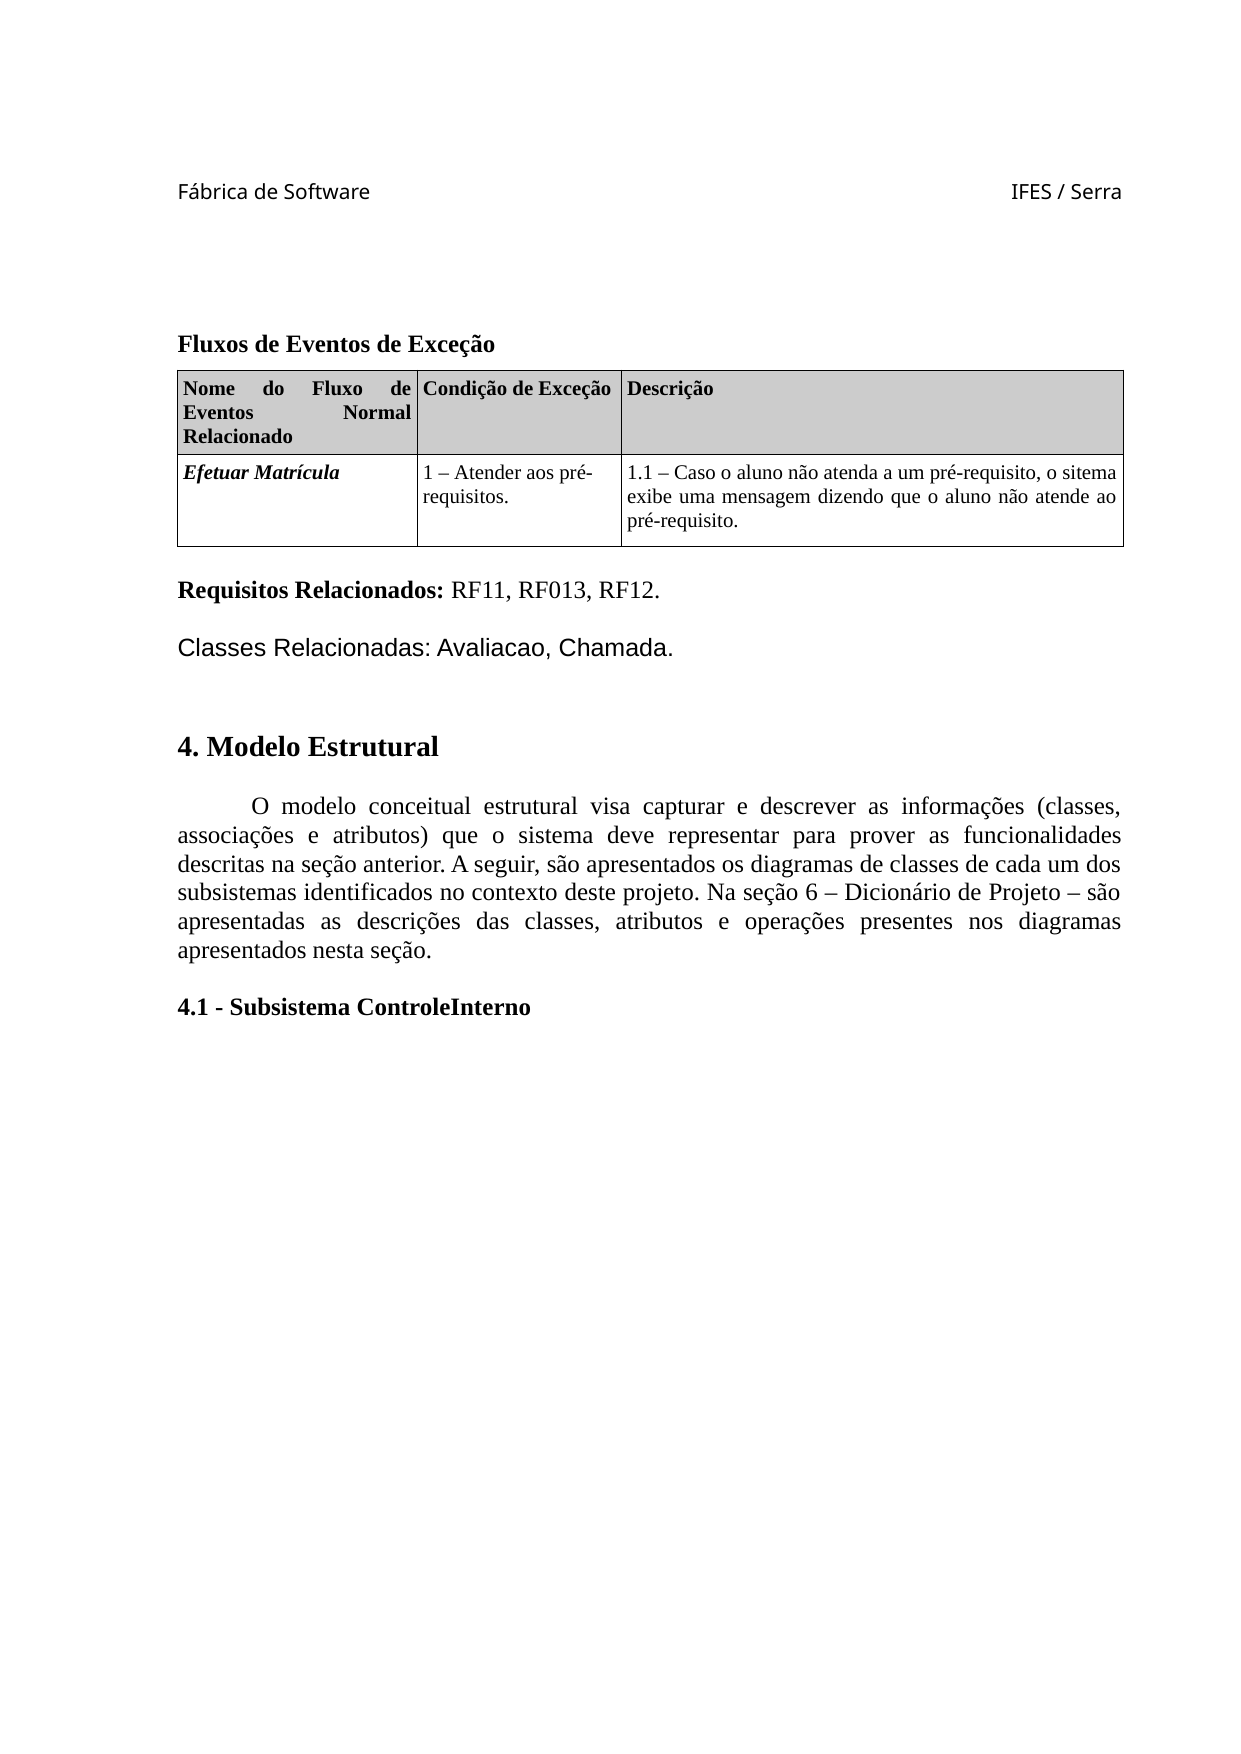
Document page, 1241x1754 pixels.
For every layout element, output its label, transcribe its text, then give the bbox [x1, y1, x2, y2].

text 4. Modelo Estrutural [177, 729, 1122, 762]
table_cell 1 – Atender aos pré-requisitos. [418, 455, 621, 546]
text Requisitos Relacionados: RF11, RF013, RF12. [177, 576, 1122, 604]
text Classes Relacionadas: Avaliacao, Chamada. [177, 633, 1122, 662]
table_header Nome do Fluxo de Eventos Normal Relacionado [178, 371, 417, 454]
text Fluxos de Eventos de Exceção [177, 329, 1122, 358]
table_header Descrição [622, 371, 1123, 454]
table_header Condição de Exceção [418, 371, 621, 454]
text 4.1 - Subsistema ControleInterno [177, 992, 1122, 1021]
table_cell Efetuar Matrícula [178, 455, 417, 546]
table_cell 1.1 – Caso o aluno não atenda a um pré-requisito, o sitema exibe uma mensagem dizendo que o aluno não atende ao pré-requisito. [622, 455, 1123, 546]
text O modelo conceitual estrutural visa capturar e descrever as informações (classes, associações e atributos) que o sistema deve representar para prover as funcionalidades descritas na seção anterior. A seguir, são apresentados os diagramas de classes de cada um dos subsistemas identificados no contexto deste projeto. Na seção 6 – Dicionário de Projeto – são apresentadas as descrições das classes, atributos e operações presentes nos diagramas apresentados nesta seção. [177, 791, 1122, 964]
